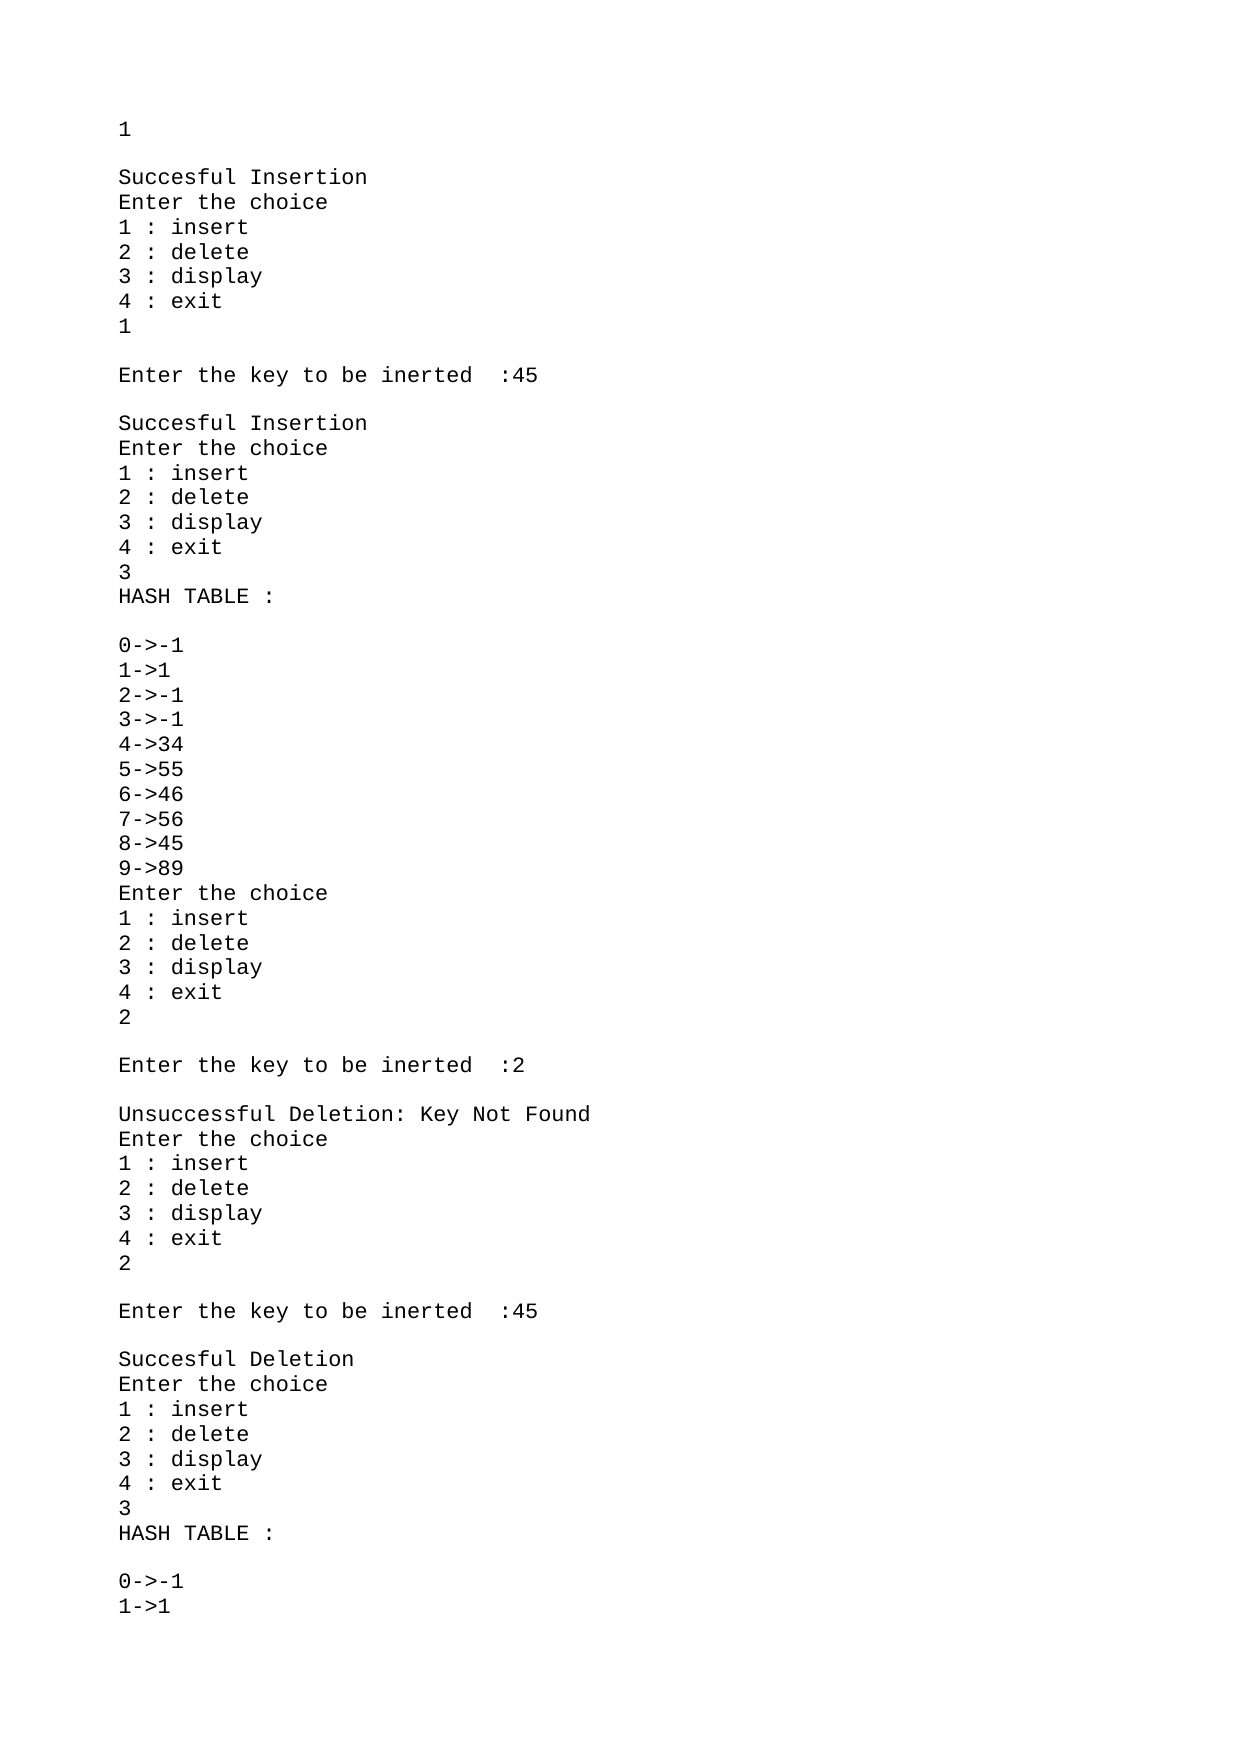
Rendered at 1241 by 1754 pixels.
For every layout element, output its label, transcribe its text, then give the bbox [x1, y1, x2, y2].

text 7->56 [118, 808, 1122, 832]
text Enter the key to be inerted :45 [118, 364, 1122, 388]
text 4->34 [118, 733, 1122, 758]
text 4 : exit [118, 1227, 1122, 1252]
text 1 [118, 118, 1122, 143]
text 3 [118, 561, 1122, 586]
text Enter the choice [118, 1373, 1122, 1398]
text 4 : exit [118, 1472, 1122, 1497]
text Enter the key to be inerted :45 [118, 1300, 1122, 1325]
text 2->-1 [118, 684, 1122, 708]
text 2 [118, 1252, 1122, 1276]
text 2 : delete [118, 932, 1122, 956]
text 1 [118, 315, 1122, 340]
text 1 : insert [118, 907, 1122, 932]
text 4 : exit [118, 536, 1122, 561]
text 6->46 [118, 783, 1122, 808]
text 0->-1 [118, 634, 1122, 659]
text 0->-1 [118, 1571, 1122, 1595]
text 2 : delete [118, 1177, 1122, 1202]
text 1 : insert [118, 462, 1122, 487]
text Enter the choice [118, 191, 1122, 216]
text 1 : insert [118, 1152, 1122, 1177]
text 2 [118, 1006, 1122, 1031]
text 1->1 [118, 1595, 1122, 1620]
text Unsuccessful Deletion: Key Not Found [118, 1103, 1122, 1128]
text 4 : exit [118, 981, 1122, 1006]
text 8->45 [118, 832, 1122, 857]
text HASH TABLE : [118, 586, 1122, 611]
text Succesful Insertion [118, 167, 1122, 191]
text 3->-1 [118, 708, 1122, 733]
text Enter the key to be inerted :2 [118, 1054, 1122, 1079]
text Succesful Deletion [118, 1348, 1122, 1373]
text 2 : delete [118, 1423, 1122, 1448]
text Enter the choice [118, 882, 1122, 907]
text 3 : display [118, 511, 1122, 536]
text 3 [118, 1497, 1122, 1522]
text 2 : delete [118, 241, 1122, 266]
text 3 : display [118, 266, 1122, 291]
text 3 : display [118, 1448, 1122, 1472]
text 1 : insert [118, 1398, 1122, 1423]
text 9->89 [118, 857, 1122, 882]
text Enter the choice [118, 437, 1122, 462]
text 5->55 [118, 758, 1122, 783]
text Enter the choice [118, 1128, 1122, 1152]
text 3 : display [118, 1202, 1122, 1227]
text 2 : delete [118, 487, 1122, 511]
text Succesful Insertion [118, 412, 1122, 437]
text 1->1 [118, 659, 1122, 684]
text HASH TABLE : [118, 1522, 1122, 1547]
text 1 : insert [118, 216, 1122, 241]
text 3 : display [118, 956, 1122, 981]
text 4 : exit [118, 291, 1122, 315]
